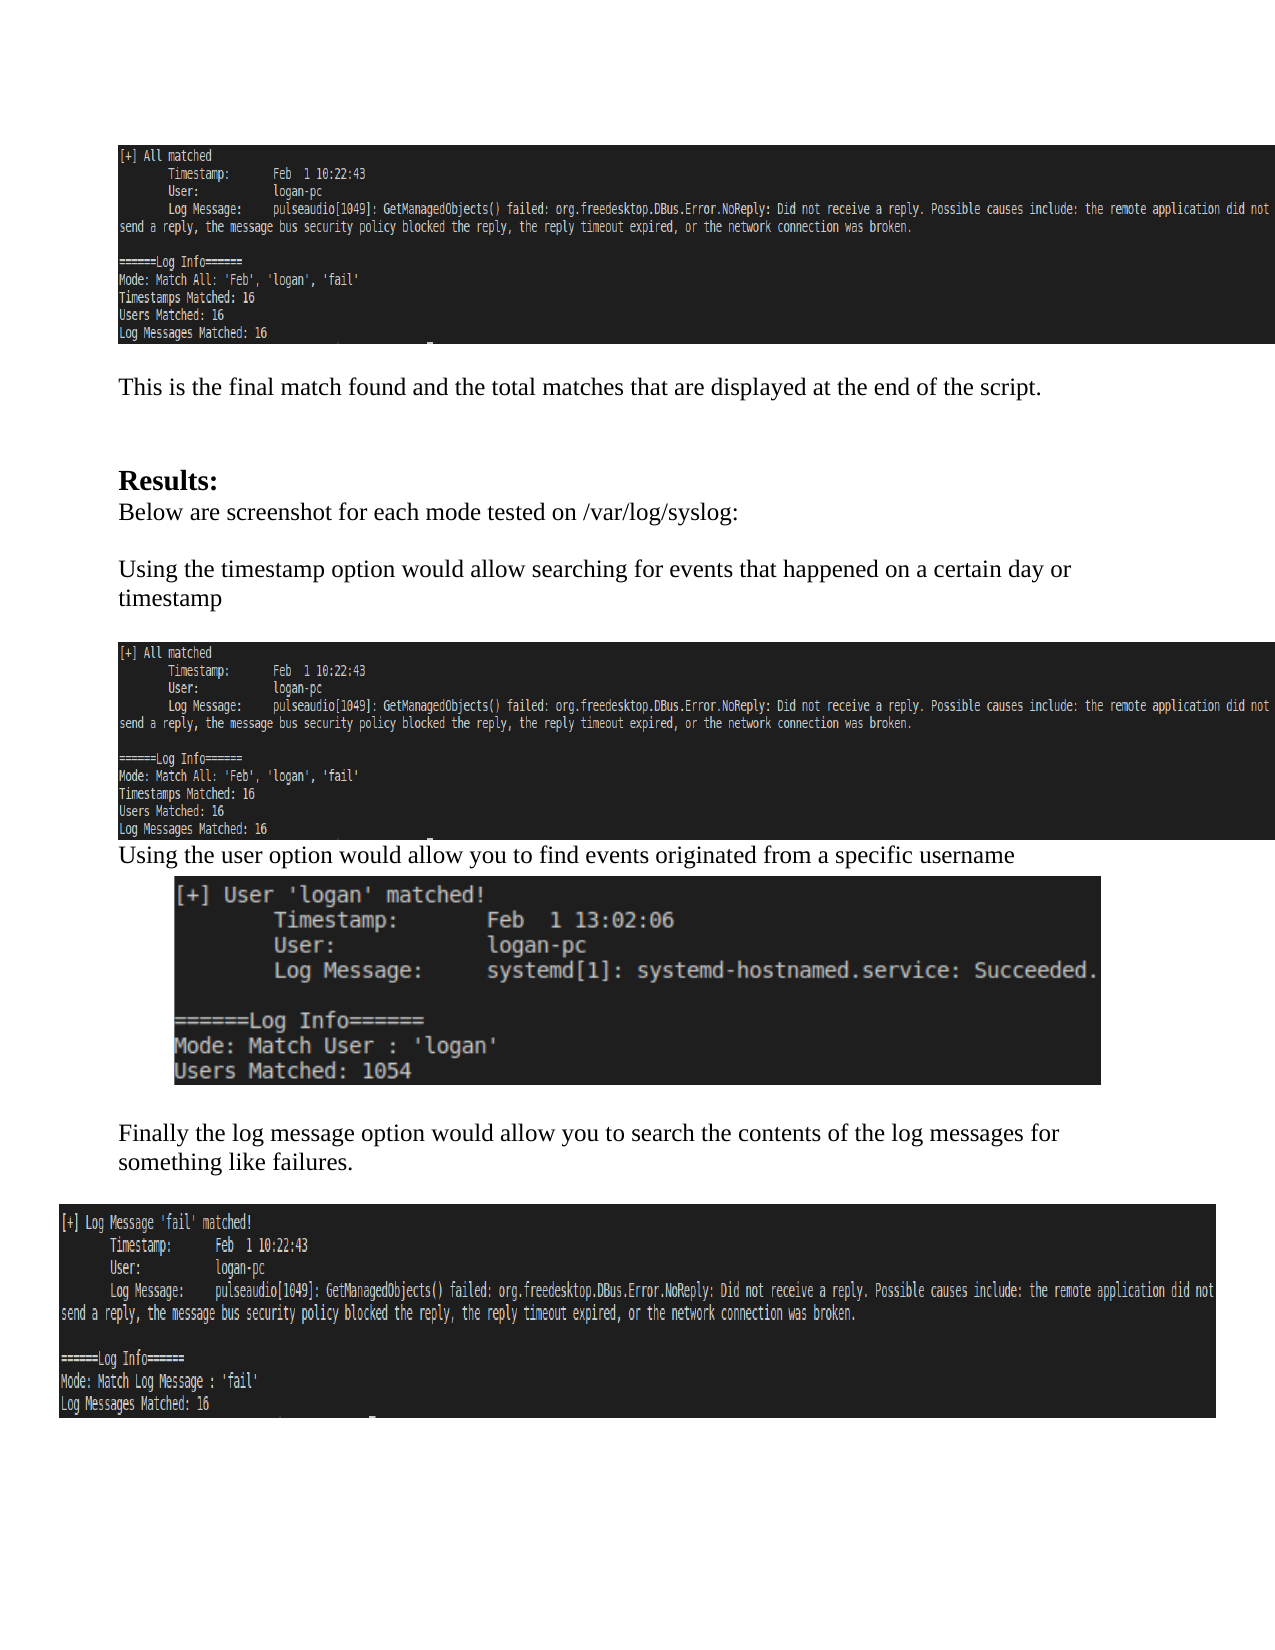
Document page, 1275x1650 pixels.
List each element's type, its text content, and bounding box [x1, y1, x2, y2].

text Using the timestamp option would allow searching for events that happened on a certain day or timestamp [118, 554, 1157, 612]
text Finally the log message option would allow you to search the contents of the log messages for something like failures. [118, 1118, 1157, 1176]
text Below are screenshot for each mode tested on /var/log/syslog: [118, 497, 1157, 526]
picture [118, 145, 1275, 344]
text This is the final match found and the total matches that are displayed at the end of the script. [118, 372, 1157, 401]
picture [118, 642, 1275, 840]
text Results: [118, 463, 1157, 497]
picture [174, 876, 1101, 1085]
text Using the user option would allow you to find events originated from a specific username [118, 840, 1157, 869]
picture [59, 1204, 1216, 1418]
